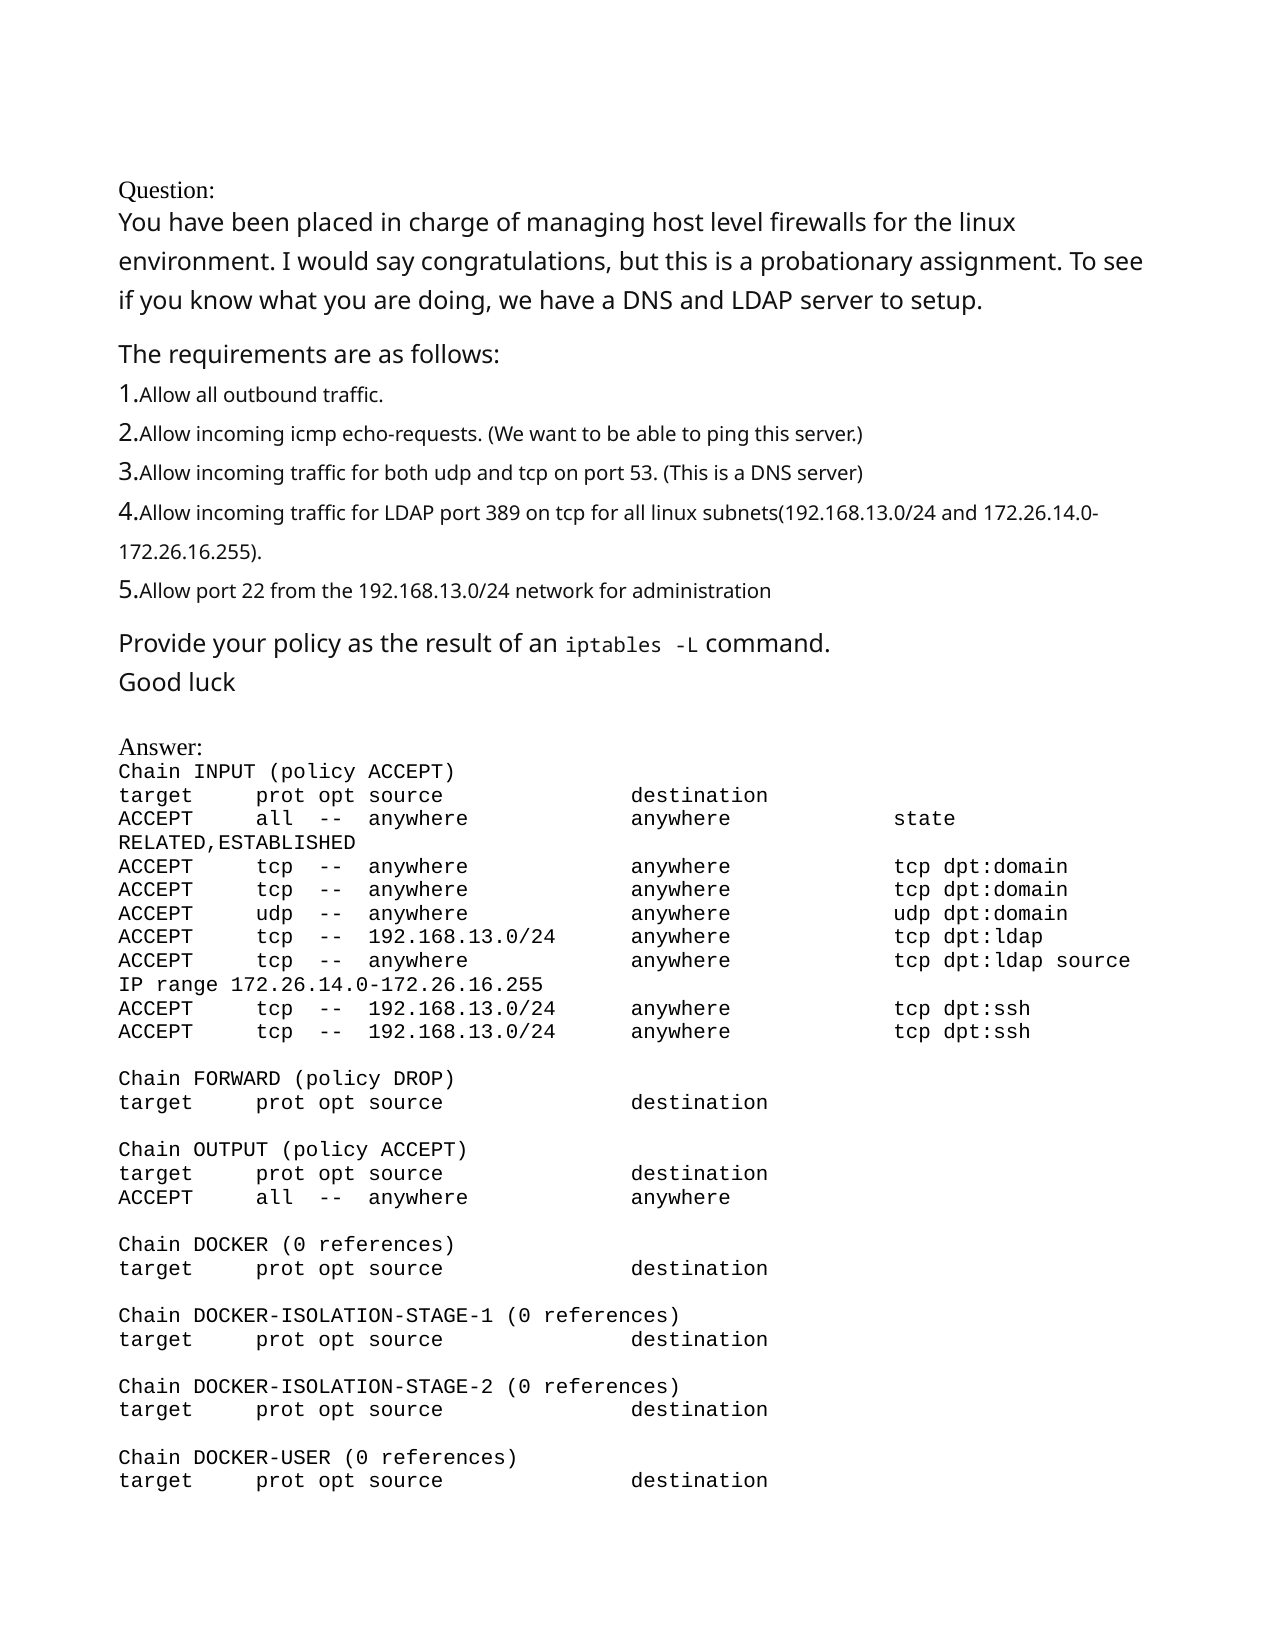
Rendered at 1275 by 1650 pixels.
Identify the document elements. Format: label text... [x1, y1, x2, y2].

text Answer: [118, 732, 1157, 761]
list Allow port 22 from the 192.168.13.0/24 network for administration [118, 571, 1157, 606]
text ACCEPT tcp -- 192.168.13.0/24 anywhere tcp dpt:ssh [118, 997, 1157, 1021]
text ACCEPT tcp -- 192.168.13.0/24 anywhere tcp dpt:ssh [118, 1021, 1157, 1045]
text ACCEPT tcp -- 192.168.13.0/24 anywhere tcp dpt:ldap [118, 927, 1157, 950]
text Chain FORWARD (policy DROP) [118, 1068, 1157, 1092]
text ACCEPT tcp -- anywhere anywhere tcp dpt:domain [118, 879, 1157, 903]
text Chain DOCKER-ISOLATION-STAGE-1 (0 references) [118, 1305, 1157, 1328]
text Chain DOCKER-USER (0 references) [118, 1447, 1157, 1470]
text target prot opt source destination [118, 1399, 1157, 1423]
list Allow incoming icmp echo-requests. (We want to be able to ping this server.) [118, 415, 1157, 449]
text target prot opt source destination [118, 1092, 1157, 1116]
text target prot opt source destination [118, 1163, 1157, 1187]
text ACCEPT all -- anywhere anywhere [118, 1187, 1157, 1210]
text target prot opt source destination [118, 1258, 1157, 1281]
text Chain OUTPUT (policy ACCEPT) [118, 1139, 1157, 1163]
text You have been placed in charge of managing host level firewalls for the linux environment. I would say congratulations, but this is a probationary assignment. To see if you know what you are doing, we have a DNS and LDAP server to setup. [118, 204, 1157, 317]
list Allow incoming traffic for LDAP port 389 on tcp for all linux subnets(192.168.13.0/24 and 172.26.14.0-172.26.16.255). [118, 493, 1157, 566]
text Chain INPUT (policy ACCEPT) [118, 761, 1157, 785]
list Allow incoming traffic for both udp and tcp on port 53. (This is a DNS server) [118, 454, 1157, 488]
list Allow all outbound traffic. [118, 376, 1157, 410]
text The requirements are as follows: [118, 336, 1157, 371]
text Chain DOCKER (0 references) [118, 1234, 1157, 1258]
text target prot opt source destination [118, 785, 1157, 808]
text Chain DOCKER-ISOLATION-STAGE-2 (0 references) [118, 1376, 1157, 1399]
text ACCEPT tcp -- anywhere anywhere tcp dpt:ldap source IP range 172.26.14.0-172.26.16.255 [118, 950, 1157, 997]
text Good luck [118, 664, 1157, 698]
text Provide your policy as the result of an iptables -L command. [118, 625, 1157, 659]
text target prot opt source destination [118, 1328, 1157, 1352]
text ACCEPT all -- anywhere anywhere state RELATED,ESTABLISHED [118, 808, 1157, 856]
text Question: [118, 176, 1157, 204]
text target prot opt source destination [118, 1470, 1157, 1494]
text ACCEPT tcp -- anywhere anywhere tcp dpt:domain [118, 856, 1157, 879]
text ACCEPT udp -- anywhere anywhere udp dpt:domain [118, 903, 1157, 927]
